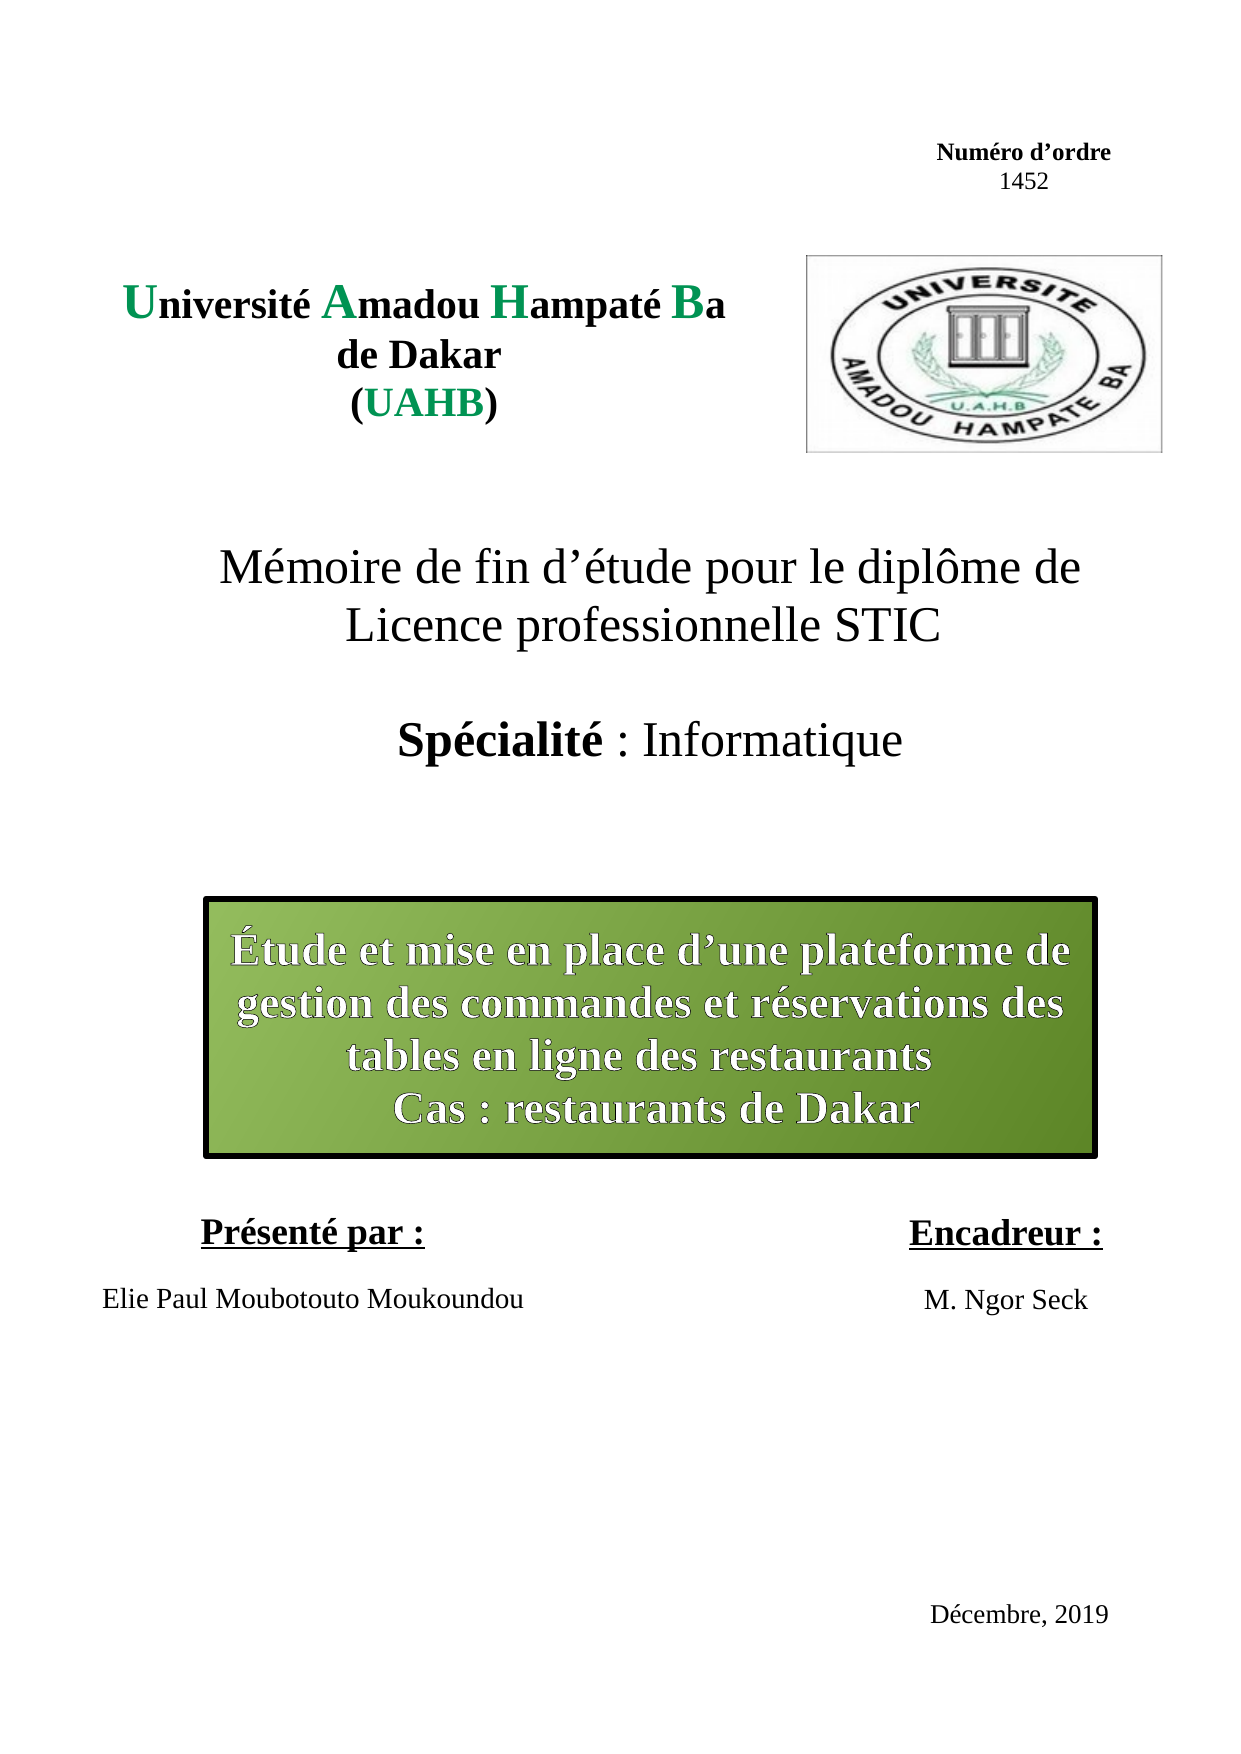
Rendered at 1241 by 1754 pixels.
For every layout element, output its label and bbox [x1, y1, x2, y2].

picture [806, 255, 1163, 453]
